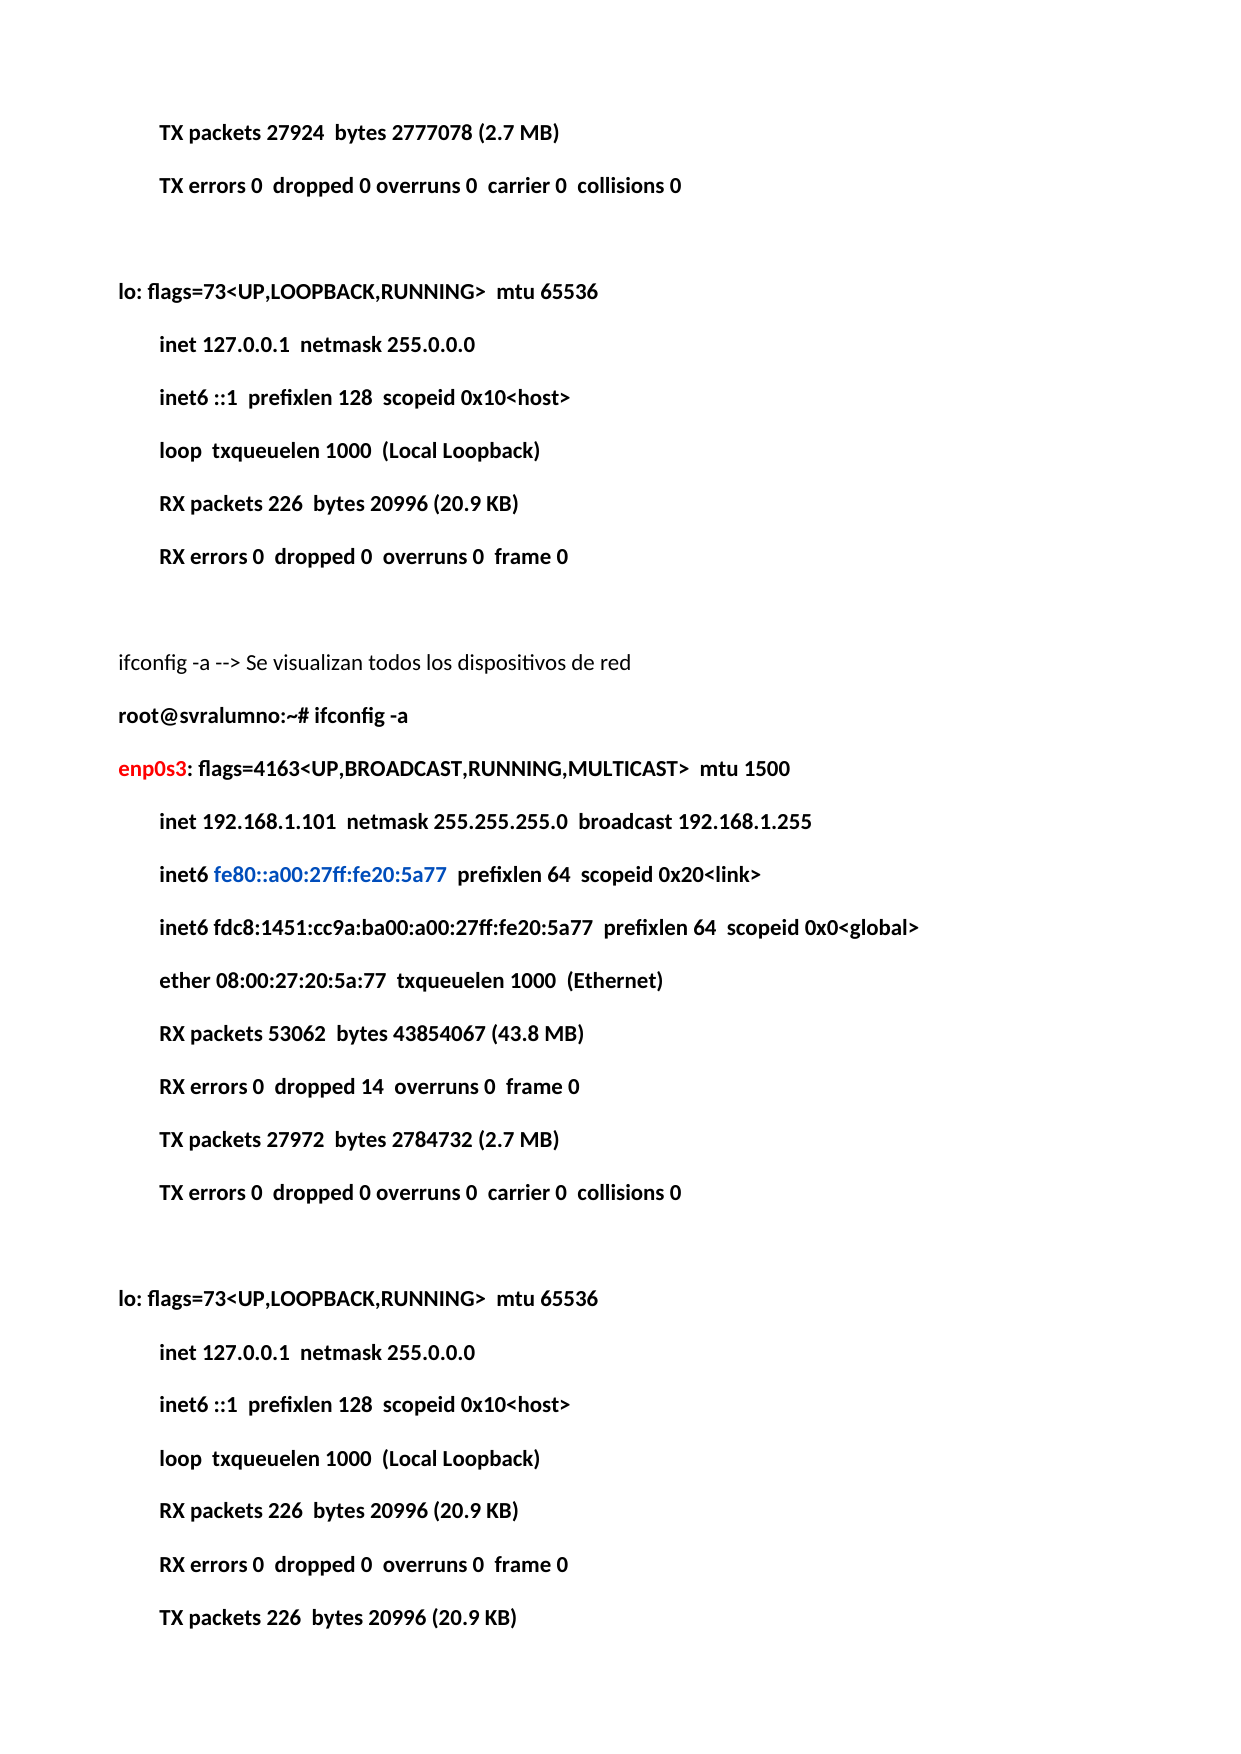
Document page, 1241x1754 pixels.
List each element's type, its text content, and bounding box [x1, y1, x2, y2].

text TX errors 0 dropped 0 overruns 0 carrier 0 collisions 0 [118, 171, 1122, 199]
text RX errors 0 dropped 0 overruns 0 frame 0 [118, 542, 1122, 570]
text RX errors 0 dropped 14 overruns 0 frame 0 [118, 1072, 1122, 1101]
text lo: flags=73<UP,LOOPBACK,RUNNING> mtu 65536 [118, 1284, 1122, 1313]
text TX packets 226 bytes 20996 (20.9 KB) [118, 1603, 1122, 1631]
text RX errors 0 dropped 0 overruns 0 frame 0 [118, 1550, 1122, 1578]
text enp0s3: flags=4163<UP,BROADCAST,RUNNING,MULTICAST> mtu 1500 [118, 754, 1122, 782]
text loop txqueuelen 1000 (Local Loopback) [118, 436, 1122, 464]
text TX errors 0 dropped 0 overruns 0 carrier 0 collisions 0 [118, 1178, 1122, 1207]
text inet 127.0.0.1 netmask 255.0.0.0 [118, 1338, 1122, 1366]
text TX packets 27924 bytes 2777078 (2.7 MB) [118, 118, 1122, 146]
text inet6 ::1 prefixlen 128 scopeid 0x10<host> [118, 1391, 1122, 1419]
text loop txqueuelen 1000 (Local Loopback) [118, 1444, 1122, 1472]
text RX packets 53062 bytes 43854067 (43.8 MB) [118, 1019, 1122, 1047]
text inet 127.0.0.1 netmask 255.0.0.0 [118, 330, 1122, 358]
text inet 192.168.1.101 netmask 255.255.255.0 broadcast 192.168.1.255 [118, 807, 1122, 835]
text RX packets 226 bytes 20996 (20.9 KB) [118, 489, 1122, 517]
text TX packets 27972 bytes 2784732 (2.7 MB) [118, 1126, 1122, 1153]
text ether 08:00:27:20:5a:77 txqueuelen 1000 (Ethernet) [118, 966, 1122, 994]
text lo: flags=73<UP,LOOPBACK,RUNNING> mtu 65536 [118, 277, 1122, 305]
text RX packets 226 bytes 20996 (20.9 KB) [118, 1497, 1122, 1525]
text inet6 fe80::a00:27ff:fe20:5a77 prefixlen 64 scopeid 0x20<link> [118, 860, 1122, 888]
text inet6 ::1 prefixlen 128 scopeid 0x10<host> [118, 383, 1122, 411]
text ifconfig -a --> Se visualizan todos los dispositivos de red [118, 648, 1122, 676]
text inet6 fdc8:1451:cc9a:ba00:a00:27ff:fe20:5a77 prefixlen 64 scopeid 0x0<global> [118, 913, 1122, 941]
text root@svralumno:~# ifconfig -a [118, 701, 1122, 729]
